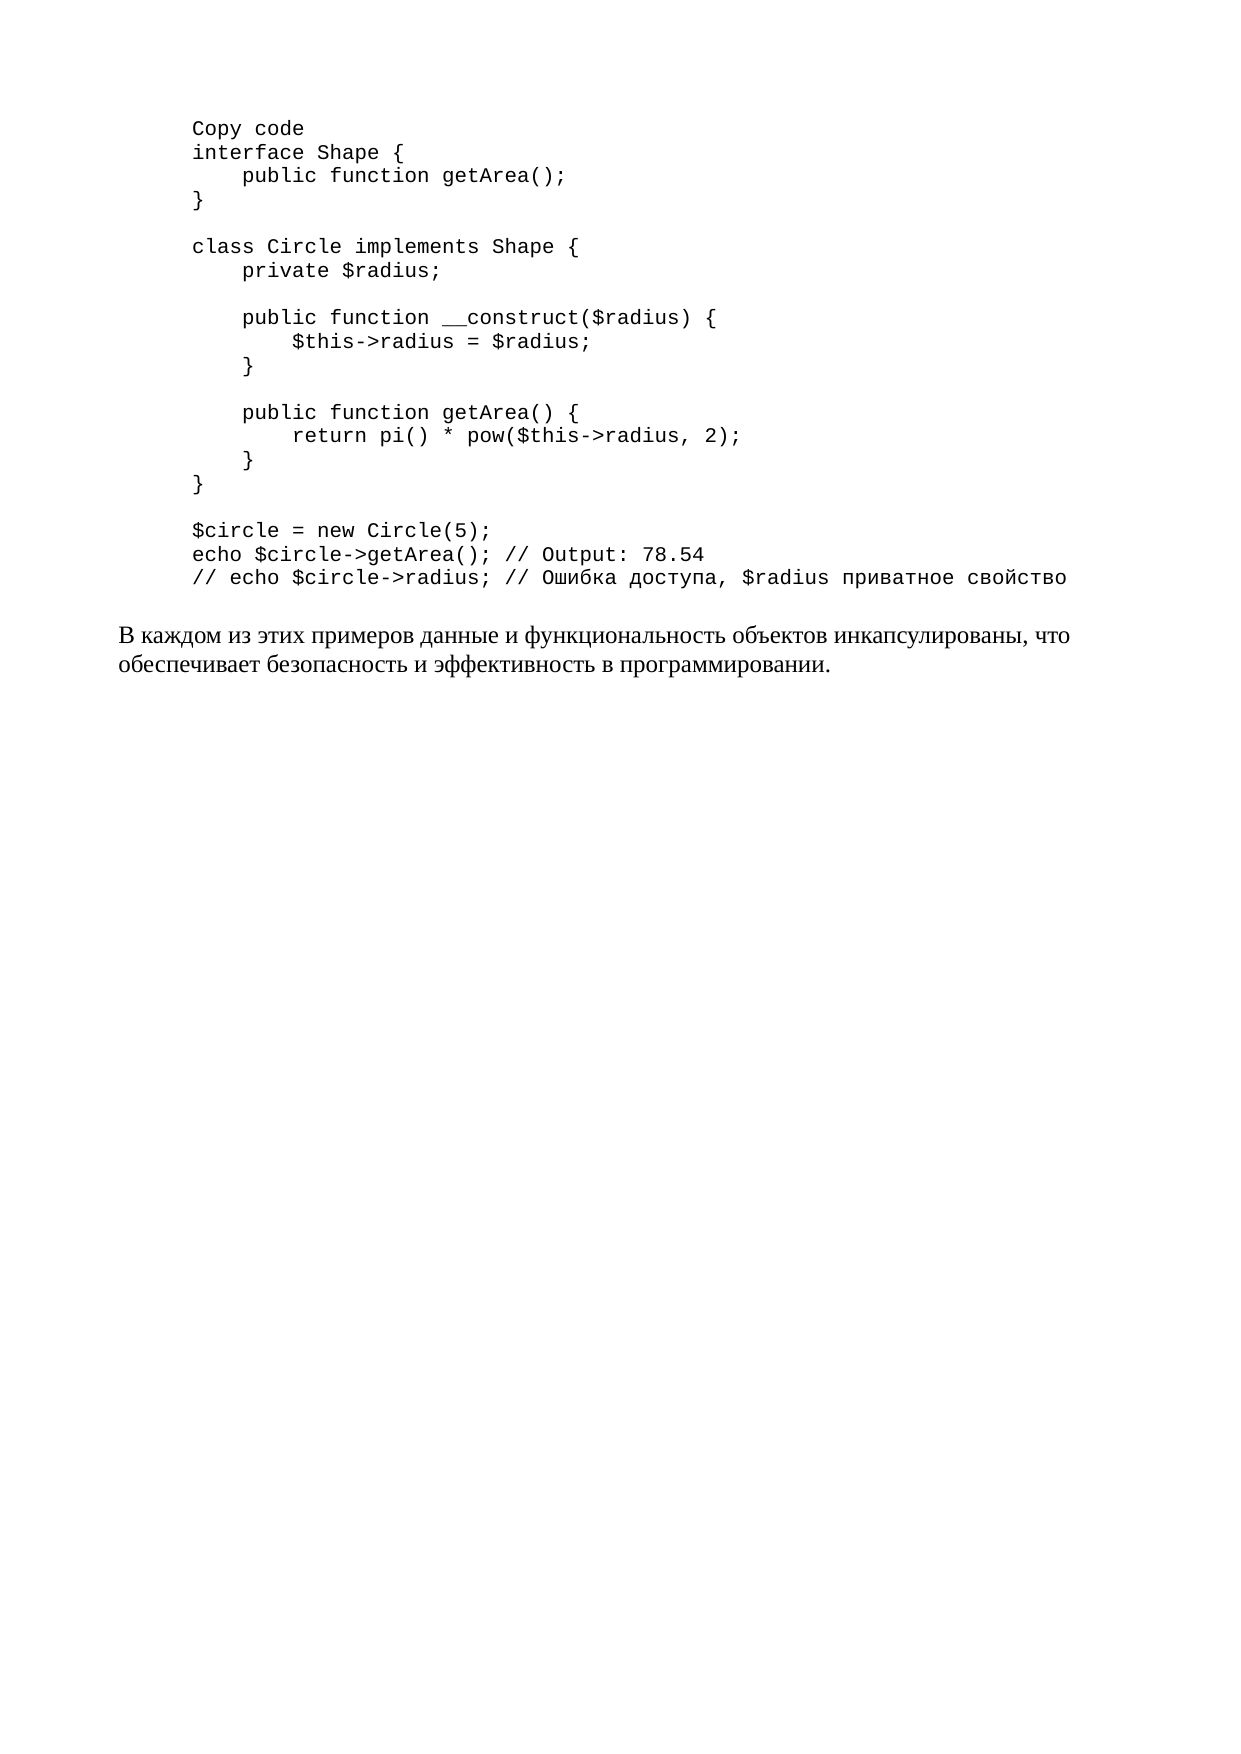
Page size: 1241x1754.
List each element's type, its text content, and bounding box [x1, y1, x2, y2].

text В каждом из этих примеров данные и функциональность объектов инкапсулированы, что обеспечивает безопасность и эффективность в программировании. [118, 621, 1122, 678]
list } [162, 189, 1122, 213]
list $this->radius = $radius; [162, 331, 1122, 354]
list public function getArea() { [162, 402, 1122, 426]
list echo $circle->getArea(); // Output: 78.54 [162, 544, 1122, 567]
list } [162, 354, 1122, 378]
list return pi() * pow($this->radius, 2); [162, 426, 1122, 449]
list Copy code [162, 118, 1122, 142]
list interface Shape { [162, 142, 1122, 165]
list public function __construct($radius) { [162, 307, 1122, 331]
list // echo $circle->radius; // Ошибка доступа, $radius приватное свойство [162, 567, 1122, 591]
list public function getArea(); [162, 165, 1122, 189]
list private $radius; [162, 260, 1122, 284]
list class Circle implements Shape { [162, 236, 1122, 260]
list } [162, 449, 1122, 473]
list $circle = new Circle(5); [162, 520, 1122, 544]
list } [162, 473, 1122, 496]
